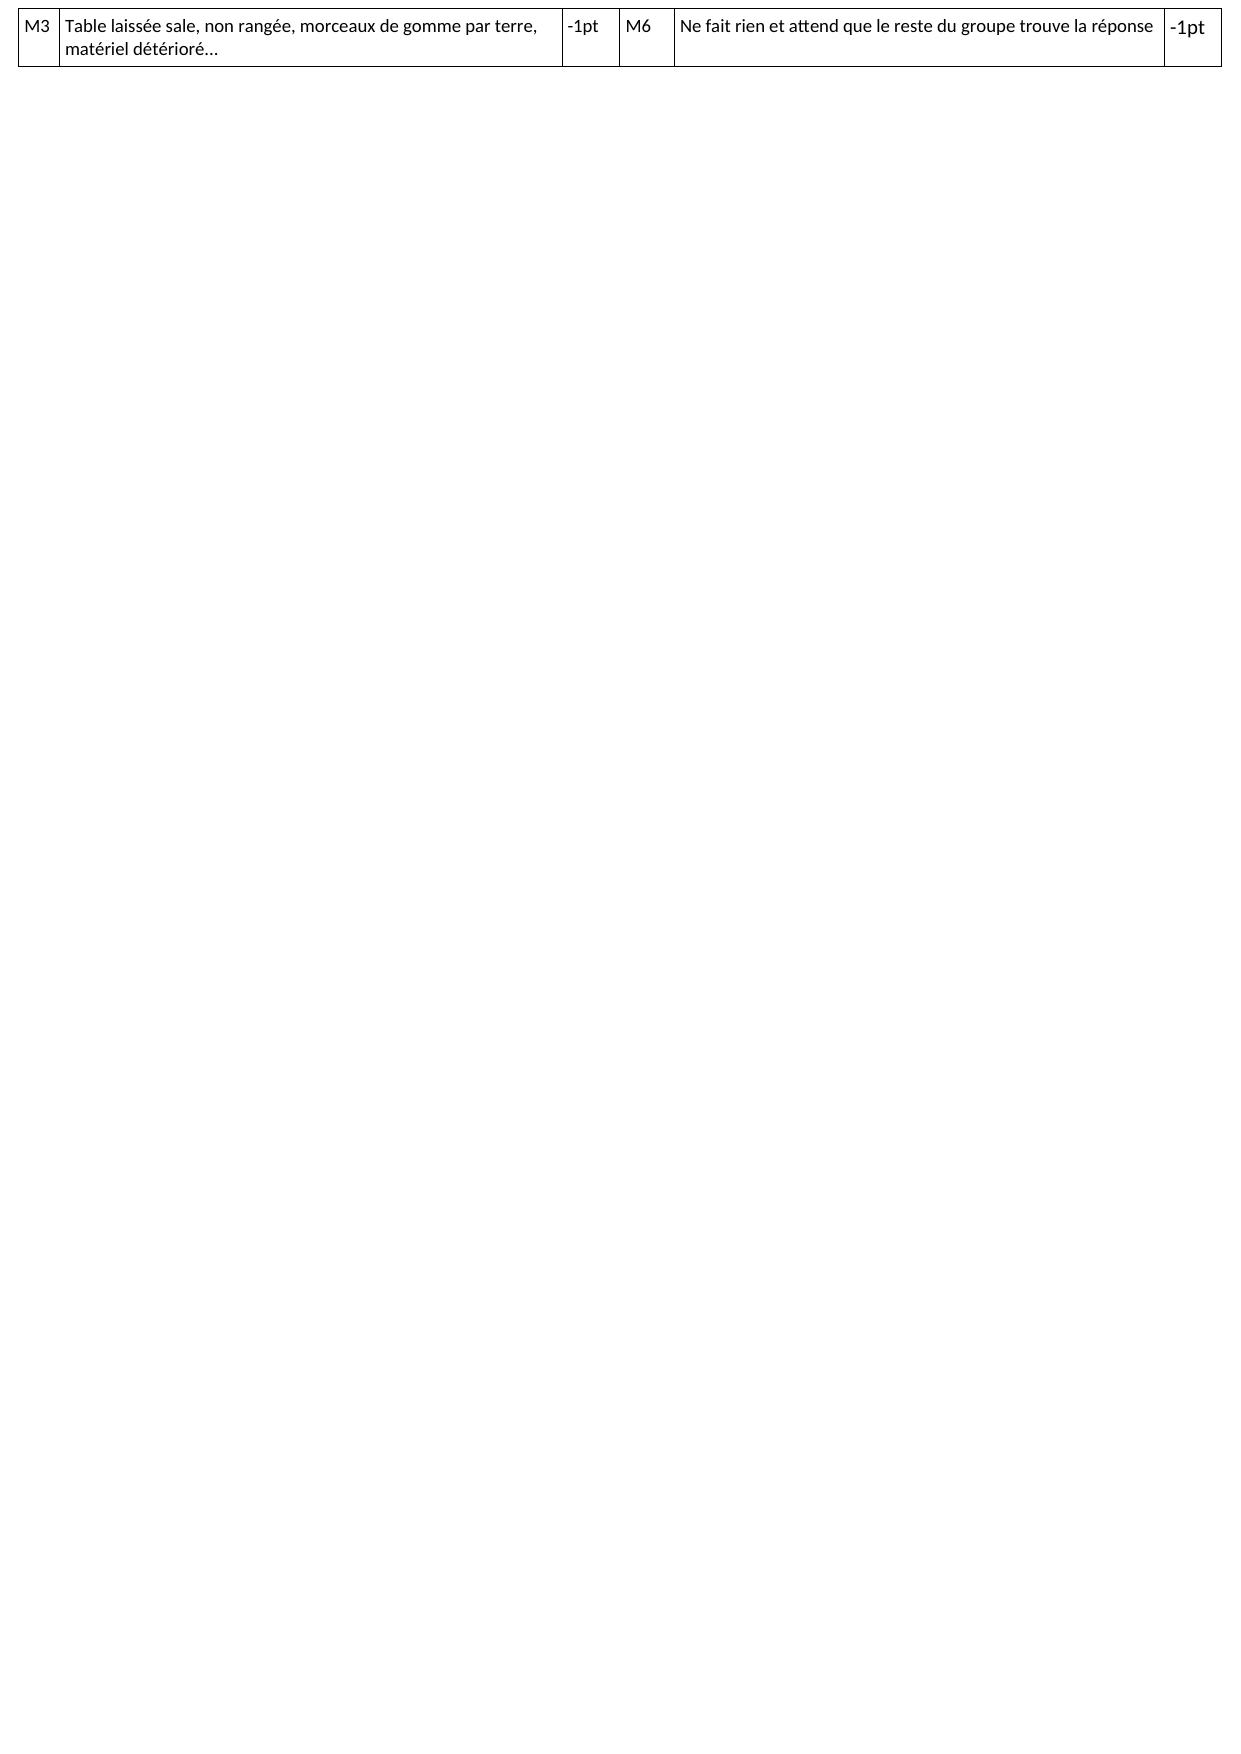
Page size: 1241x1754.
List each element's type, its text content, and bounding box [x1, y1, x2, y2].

table_cell Table laissée sale, non rangée, morceaux de gomme par terre, matériel détérioré... [60, 9, 562, 66]
table_cell M3 [19, 9, 59, 66]
table_cell -1pt [1165, 9, 1221, 66]
table_cell -1pt [563, 9, 619, 66]
table_cell Ne fait rien et attend que le reste du groupe trouve la réponse [675, 9, 1164, 66]
table_cell M6 [620, 9, 674, 66]
